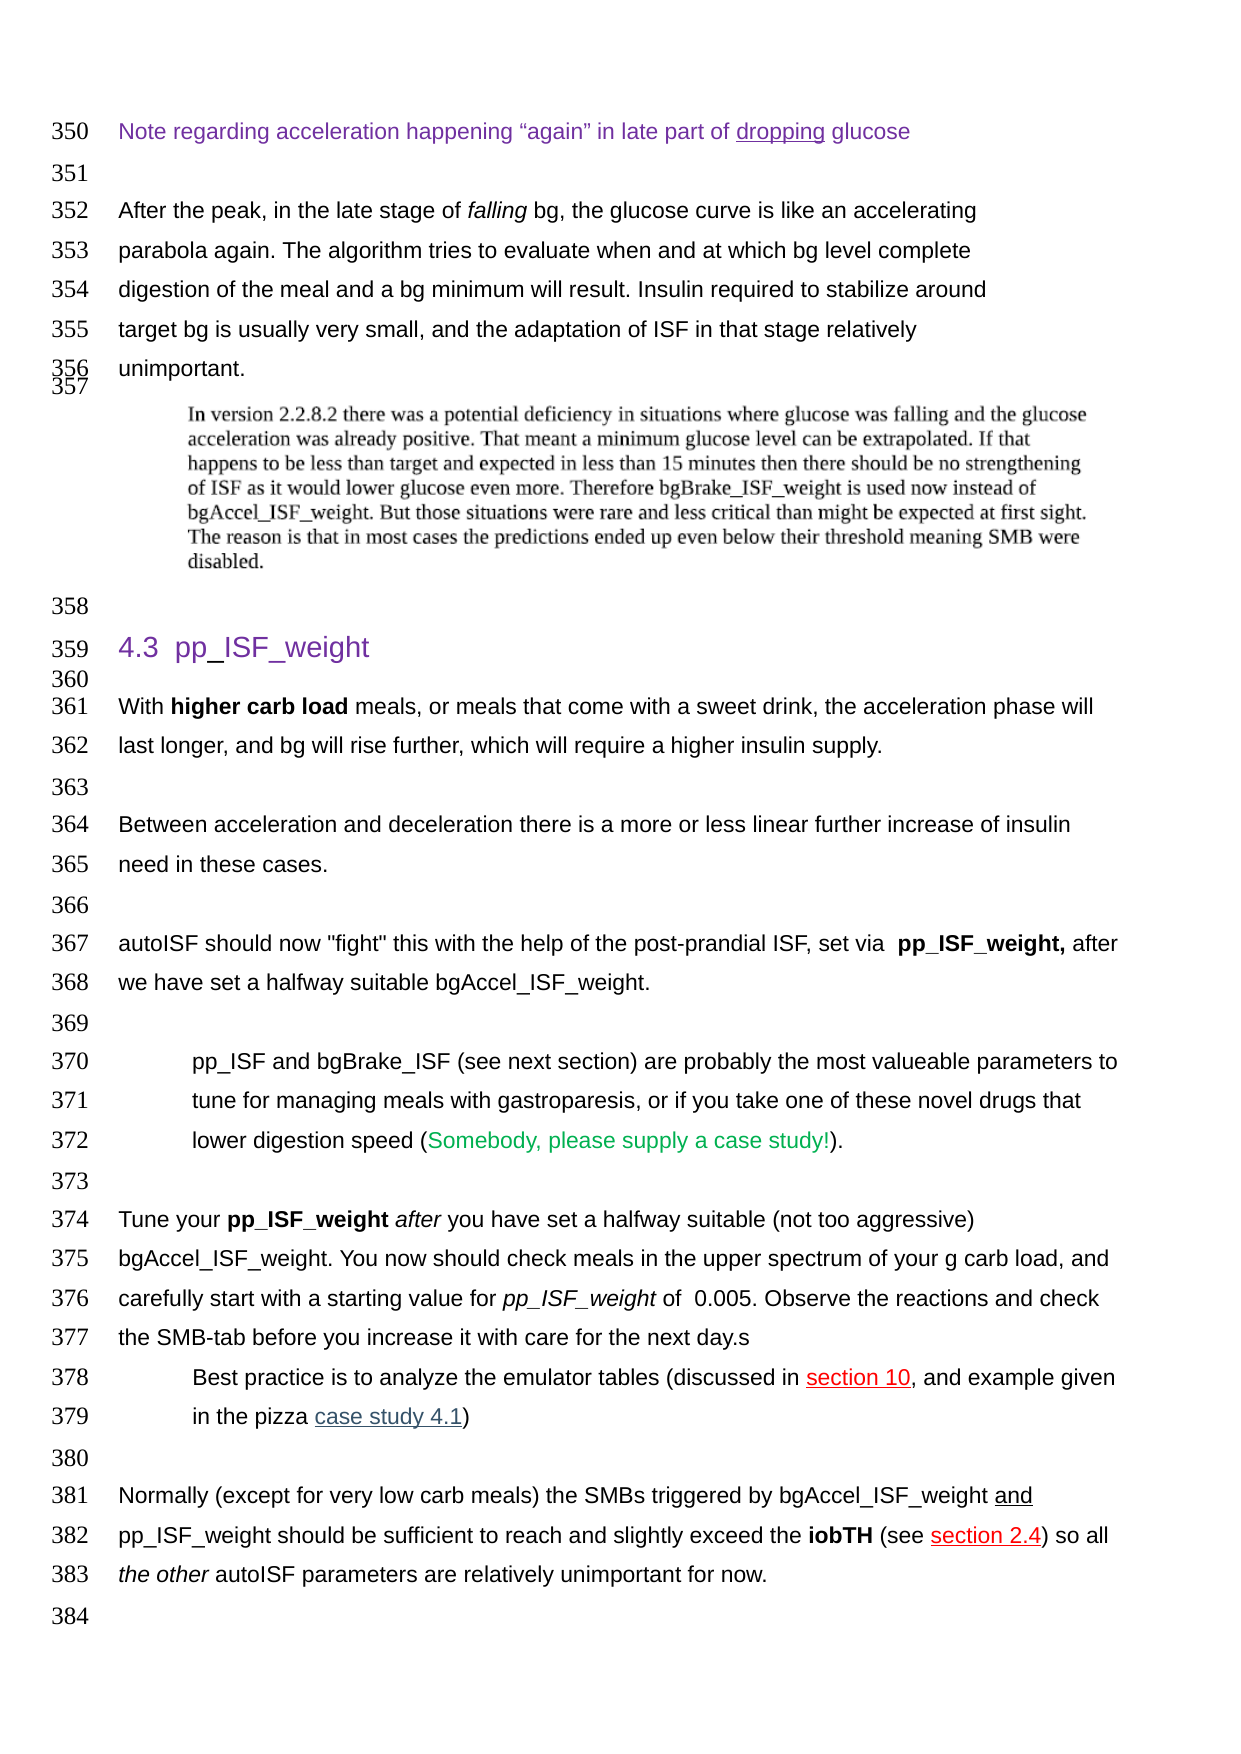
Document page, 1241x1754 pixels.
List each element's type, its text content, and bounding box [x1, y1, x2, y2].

text Best practice is to analyze the emulator tables (discussed in section 10, and example given in the pizza case study 4.1) [192, 1364, 1122, 1430]
text After the peak, in the late stage of falling bg, the glucose curve is like an accelerating parabola again. The algorithm tries to evaluate when and at which bg level complete digestion of the meal and a bg minimum will result. Insulin required to stabilize around target bg is usually very small, and the adaptation of ISF in that stage relatively unimportant. [118, 197, 1039, 381]
text Between acceleration and deceleration there is a more or less linear further increase of insulin need in these cases. [118, 811, 1122, 877]
text Normally (except for very low carb meals) the SMBs triggered by bgAccel_ISF_weight and pp_ISF_weight should be sufficient to reach and slightly exceed the iobTH (see section 2.4) so all the other autoISF parameters are relatively unimportant for now. [118, 1482, 1122, 1588]
text pp_ISF and bgBrake_ISF (see next section) are probably the most valueable parameters to tune for managing meals with gastroparesis, or if you take one of these novel drugs that lower digestion speed (Somebody, please supply a case study!). [192, 1048, 1122, 1153]
text With higher carb load meals, or meals that come with a sweet drink, the acceleration phase will last longer, and bg will rise further, which will require a higher insulin supply. [118, 693, 1122, 758]
text Note regarding acceleration happening “again” in late part of dropping glucose [118, 118, 1039, 144]
text 4.3 pp_ISF_weight [118, 630, 1122, 664]
text Tune your pp_ISF_weight after you have set a halfway suitable (not too aggressive) bgAccel_ISF_weight. You now should check meals in the upper spectrum of your g carb load, and carefully start with a starting value for pp_ISF_weight of 0.005. Observe the reactions and check the SMB-tab before you increase it with care for the next day.s [118, 1206, 1122, 1351]
text autoISF should now "fight" this with the help of the post-prandial ISF, set via pp_ISF_weight, after we have set a halfway suitable bgAccel_ISF_weight. [118, 929, 1122, 995]
